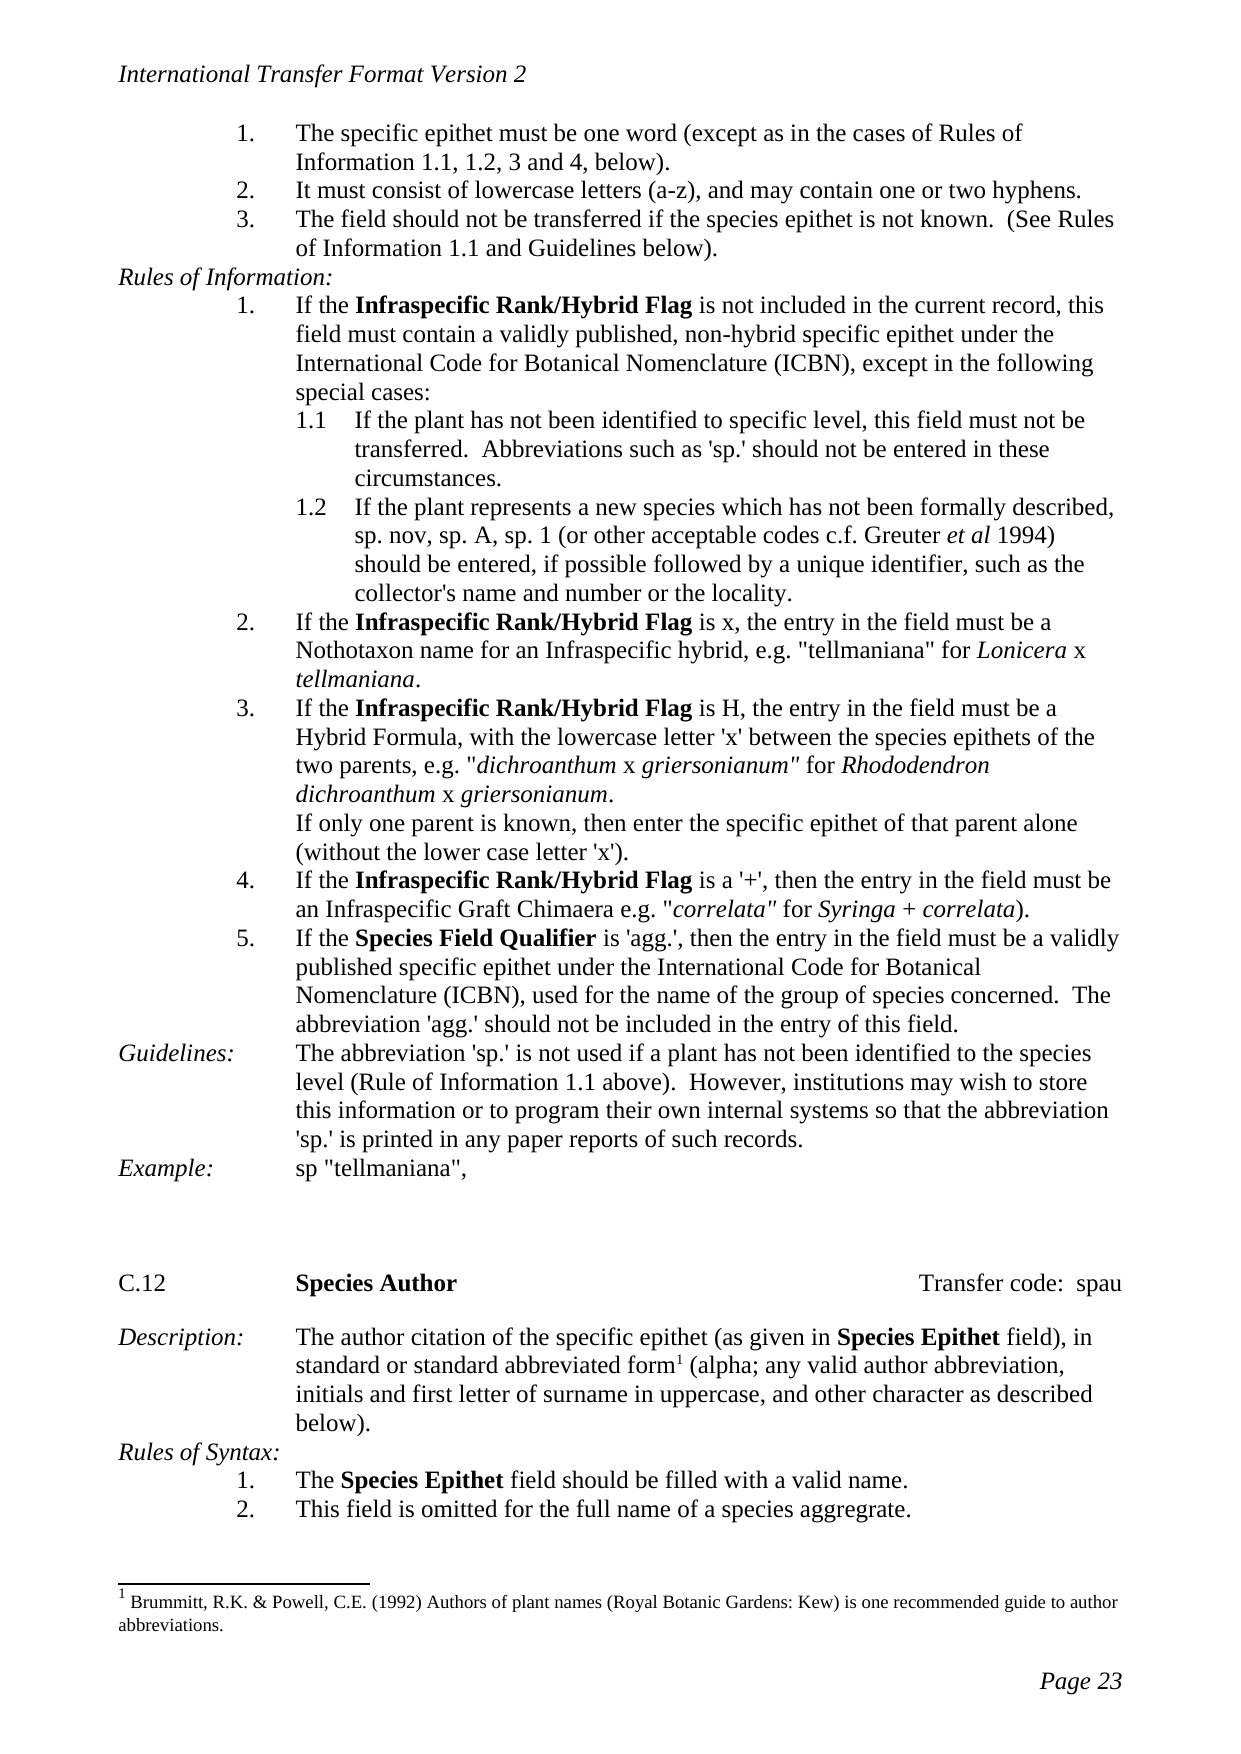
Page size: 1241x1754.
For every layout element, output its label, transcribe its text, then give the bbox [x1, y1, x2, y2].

text Rules of Syntax: [118, 1437, 1122, 1466]
text 4. If the Infraspecific Rank/Hybrid Flag is a '+', then the entry in the field must be an Infraspecific Graft Chimaera e.g. "correlata" for Syringa + correlata). [236, 866, 1122, 923]
text 1. If the Infraspecific Rank/Hybrid Flag is not included in the current record, this field must contain a validly published, non‑hybrid specific epithet under the International Code for Botanical Nomenclature (ICBN), except in the following special cases: [236, 291, 1122, 406]
text Rules of Information: [118, 262, 1122, 291]
text 2. If the Infraspecific Rank/Hybrid Flag is x, the entry in the field must be a Nothotaxon name for an Infraspecific hybrid, e.g. "tellmaniana" for Lonicera x tellmaniana. [236, 607, 1122, 693]
text 5. If the Species Field Qualifier is 'agg.', then the entry in the field must be a validly published specific epithet under the International Code for Botanical Nomenclature (ICBN), used for the name of the group of species concerned. The abbreviation 'agg.' should not be included in the entry of this field. [236, 923, 1122, 1038]
text If only one parent is known, then enter the specific epithet of that parent alone (without the lower case letter 'x'). [236, 808, 1122, 866]
text 1.1 If the plant has not been identified to specific level, this field must not be transferred. Abbreviations such as 'sp.' should not be entered in these circumstances. [236, 406, 1122, 492]
text 2. This field is omitted for the full name of a species aggregrate. [236, 1494, 1122, 1523]
text 3. The field should not be transferred if the species epithet is not known. (See Rules of Information 1.1 and Guidelines below). [236, 204, 1122, 262]
text 3. If the Infraspecific Rank/Hybrid Flag is H, the entry in the field must be a Hybrid Formula, with the lowercase letter 'x' between the species epithets of the two parents, e.g. "dichroanthum x griersonianum" for Rhododendron dichroanthum x griersonianum. [236, 693, 1122, 808]
text C.12 Species Author Transfer code: spau [118, 1268, 1122, 1297]
text 2. It must consist of lowercase letters (a‑z), and may contain one or two hyphens. [236, 176, 1122, 204]
text Guidelines: The abbreviation 'sp.' is not used if a plant has not been identified to the species level (Rule of Information 1.1 above). However, institutions may wish to store this information or to program their own internal systems so that the abbreviation 'sp.' is printed in any paper reports of such records. [118, 1038, 1122, 1153]
text 1.2 If the plant represents a new species which has not been formally described, sp. nov, sp. A, sp. 1 (or other acceptable codes c.f. Greuter et al 1994) should be entered, if possible followed by a unique identifier, such as the collector's name and number or the locality. [236, 492, 1122, 607]
text Brummitt, R.K. & Powell, C.E. (1992) Authors of plant names (Royal Botanic Gardens: Kew) is one recommended guide to author abbreviations. [118, 1590, 1119, 1636]
text Example: sp "tellmaniana", [118, 1153, 1122, 1182]
text 1. The specific epithet must be one word (except as in the cases of Rules of Information 1.1, 1.2, 3 and 4, below). [236, 118, 1122, 176]
text 1. The Species Epithet field should be filled with a valid name. [236, 1466, 1122, 1494]
text Description: The author citation of the specific epithet (as given in Species Epithet field), in standard or standard abbreviated form (alpha; any valid author abbreviation, initials and first letter of surname in uppercase, and other character as described below). [118, 1322, 1122, 1437]
